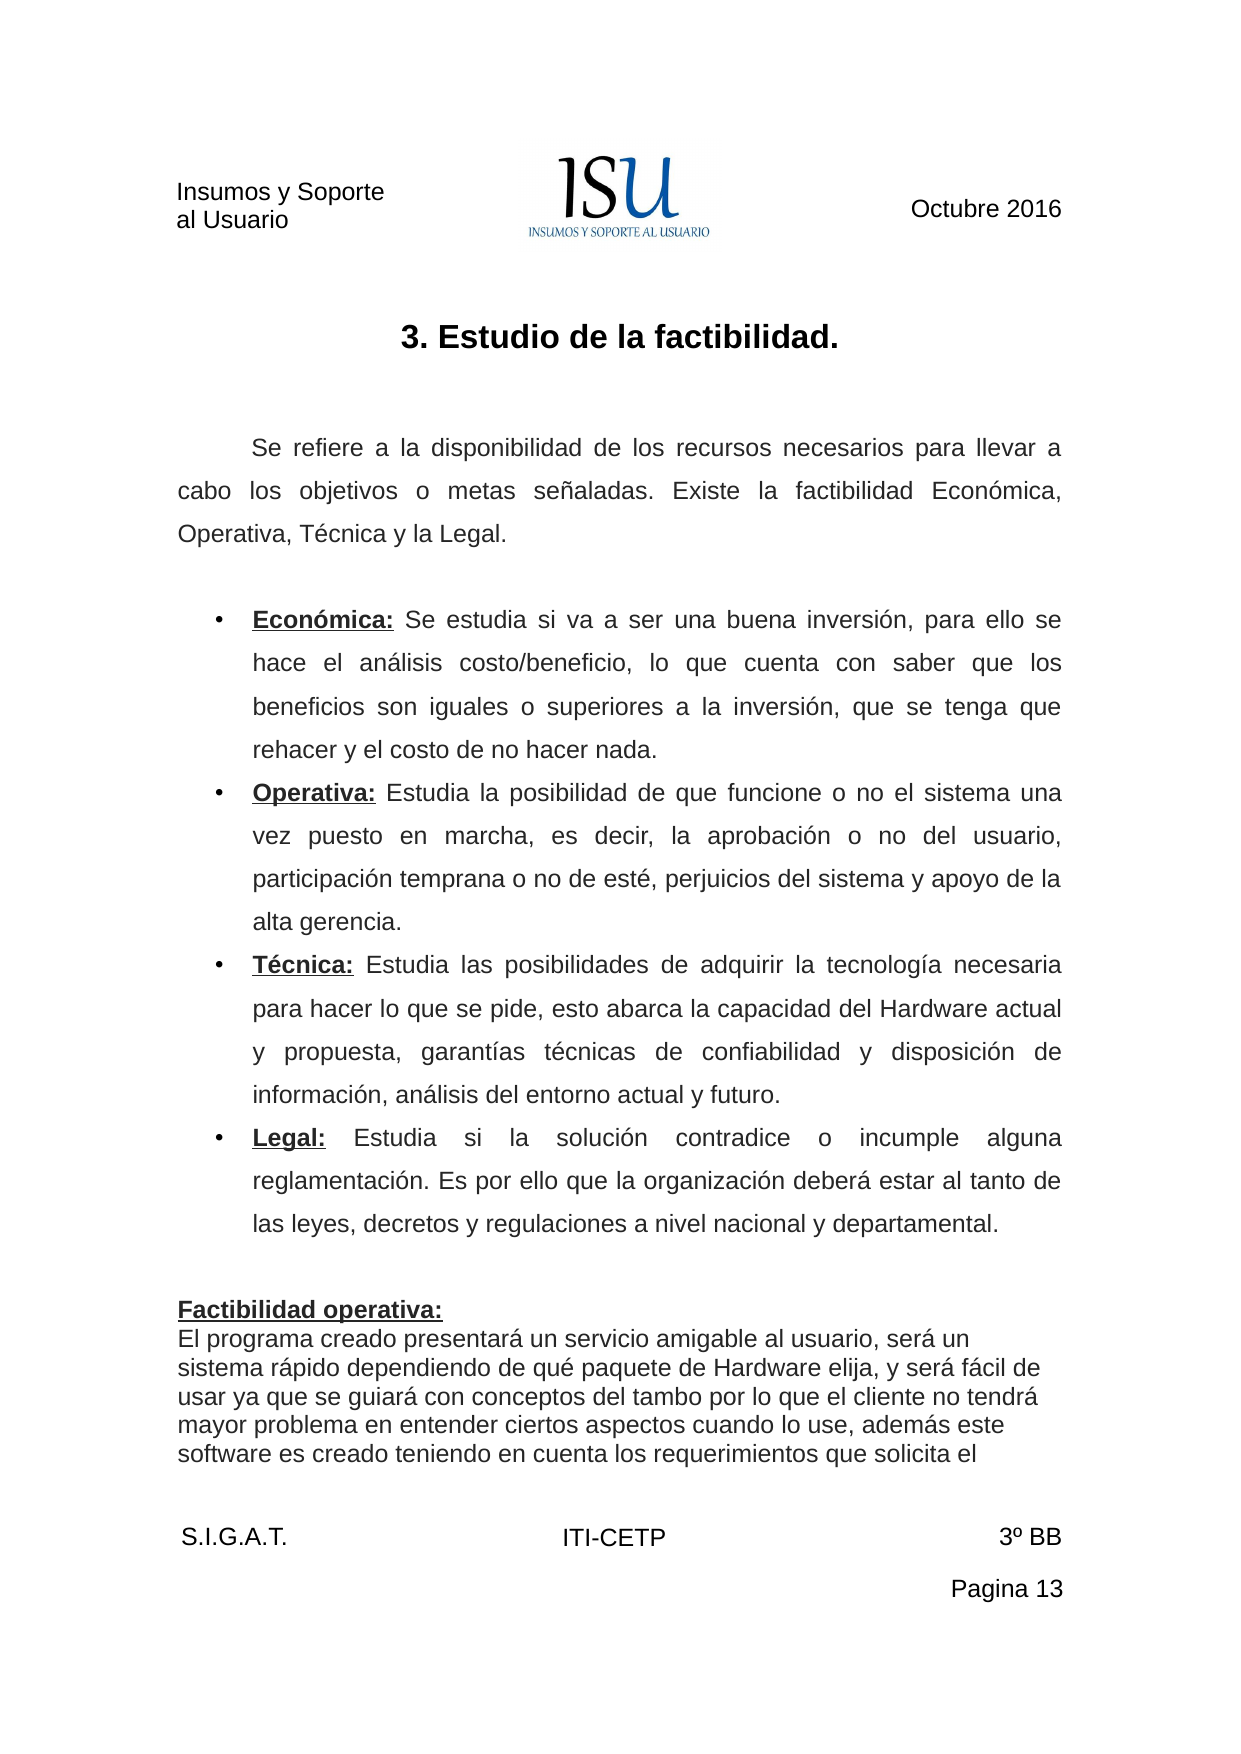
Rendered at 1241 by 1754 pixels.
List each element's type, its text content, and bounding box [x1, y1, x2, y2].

list Técnica: Estudia las posibilidades de adquirir la tecnología necesaria para hacer lo que se pide, esto abarca la capacidad del Hardware actual y propuesta, garantías técnicas de confiabilidad y disposición de información, análisis del entorno actual y futuro. [215, 950, 1063, 1108]
text El programa creado presentará un servicio amigable al usuario, será un sistema rápido dependiendo de qué paquete de Hardware elija, y será fácil de usar ya que se guiará con conceptos del tambo por lo que el cliente no tendrá mayor problema en entender ciertos aspectos cuando lo use, además este software es creado teniendo en cuenta los requerimientos que solicita el [177, 1324, 1063, 1468]
picture [517, 138, 723, 252]
text Factibilidad operativa: [177, 1296, 1063, 1324]
list Económica: Se estudia si va a ser una buena inversión, para ello se hace el análisis costo/beneficio, lo que cuenta con saber que los beneficios son iguales o superiores a la inversión, que se tenga que rehacer y el costo de no hacer nada. [215, 605, 1063, 763]
text 3. Estudio de la factibilidad. [177, 317, 1063, 356]
text Se refiere a la disponibilidad de los recursos necesarios para llevar a cabo los objetivos o metas señaladas. Existe la factibilidad Económica, Operativa, Técnica y la Legal. [177, 433, 1063, 548]
list Operativa: Estudia la posibilidad de que funcione o no el sistema una vez puesto en marcha, es decir, la aprobación o no del usuario, participación temprana o no de esté, perjuicios del sistema y apoyo de la alta gerencia. [215, 778, 1063, 936]
list Legal: Estudia si la solución contradice o incumple alguna reglamentación. Es por ello que la organización deberá estar al tanto de las leyes, decretos y regulaciones a nivel nacional y departamental. [215, 1123, 1063, 1238]
